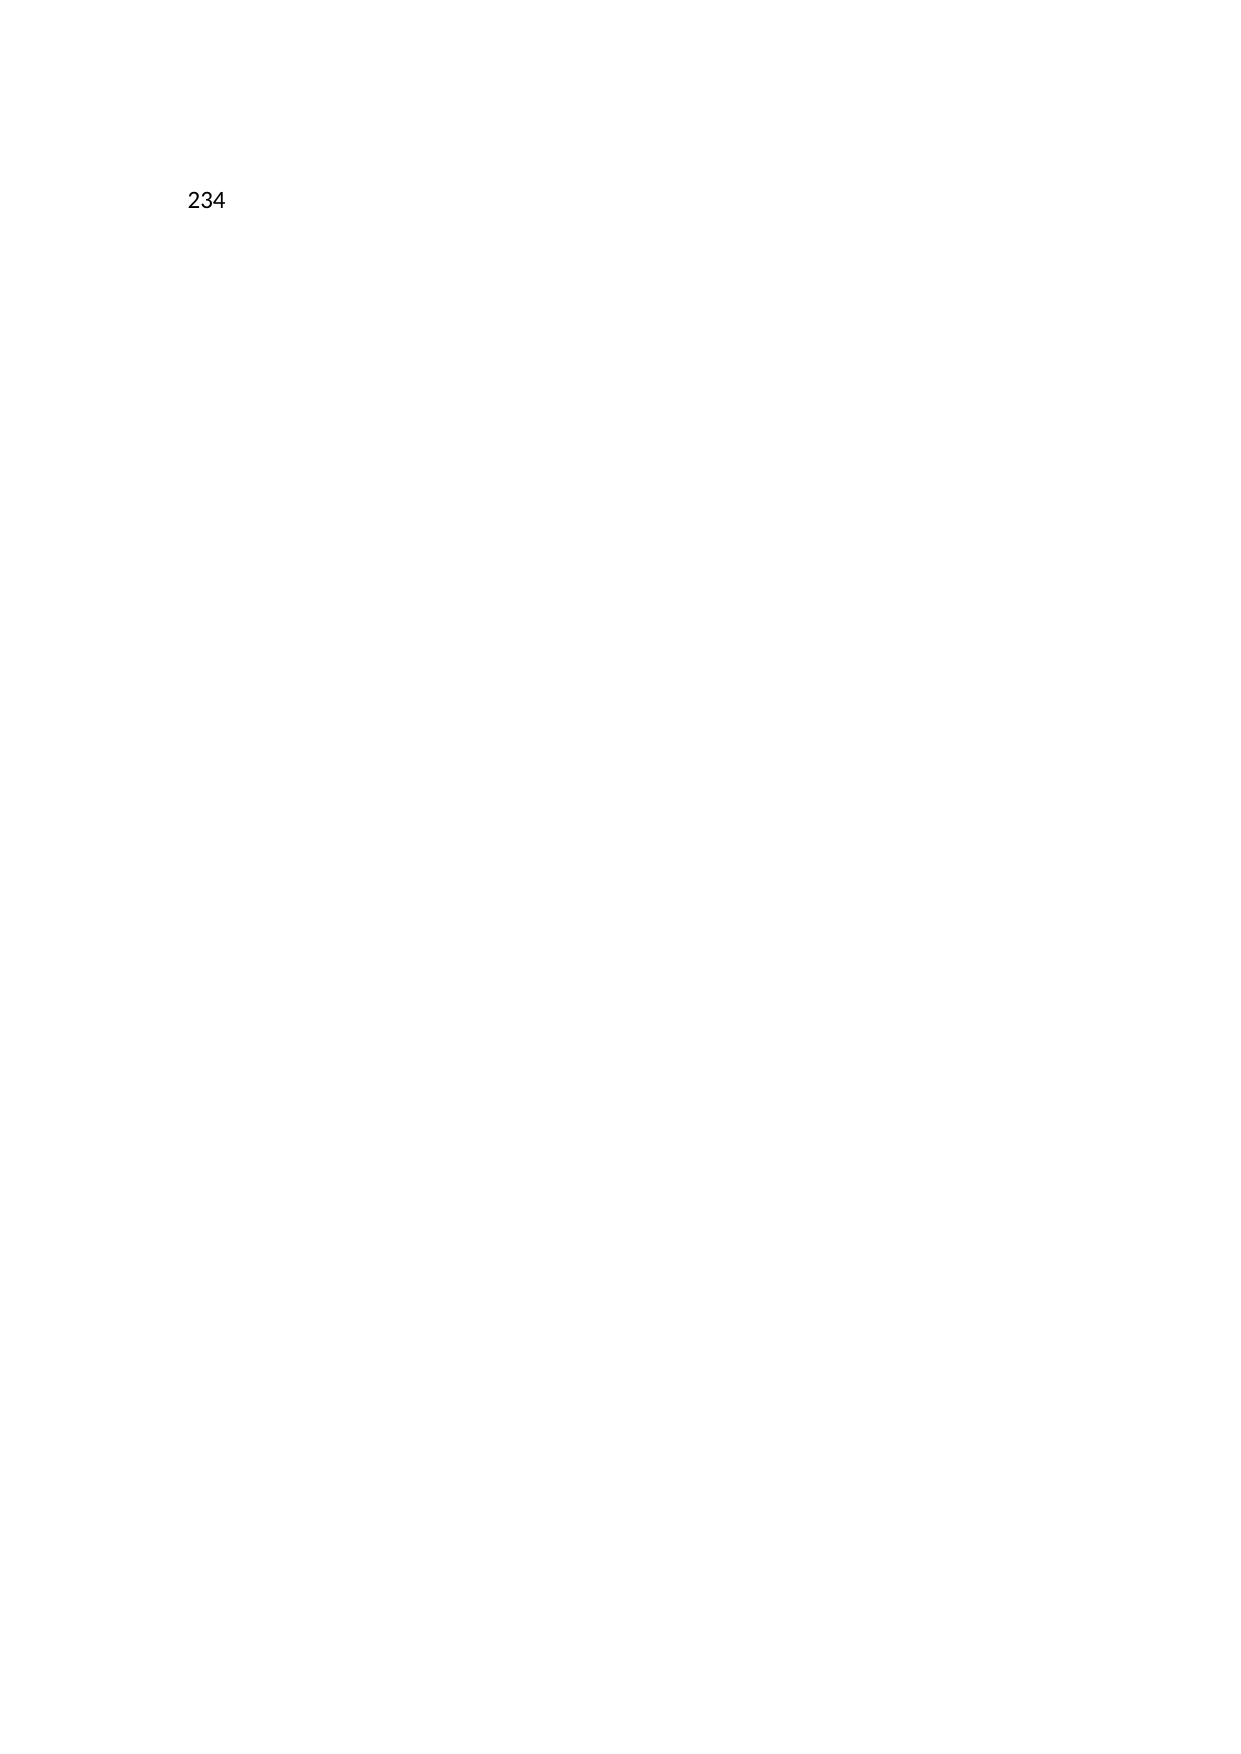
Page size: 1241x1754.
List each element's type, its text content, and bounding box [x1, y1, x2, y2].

text 234 [187, 158, 1053, 221]
